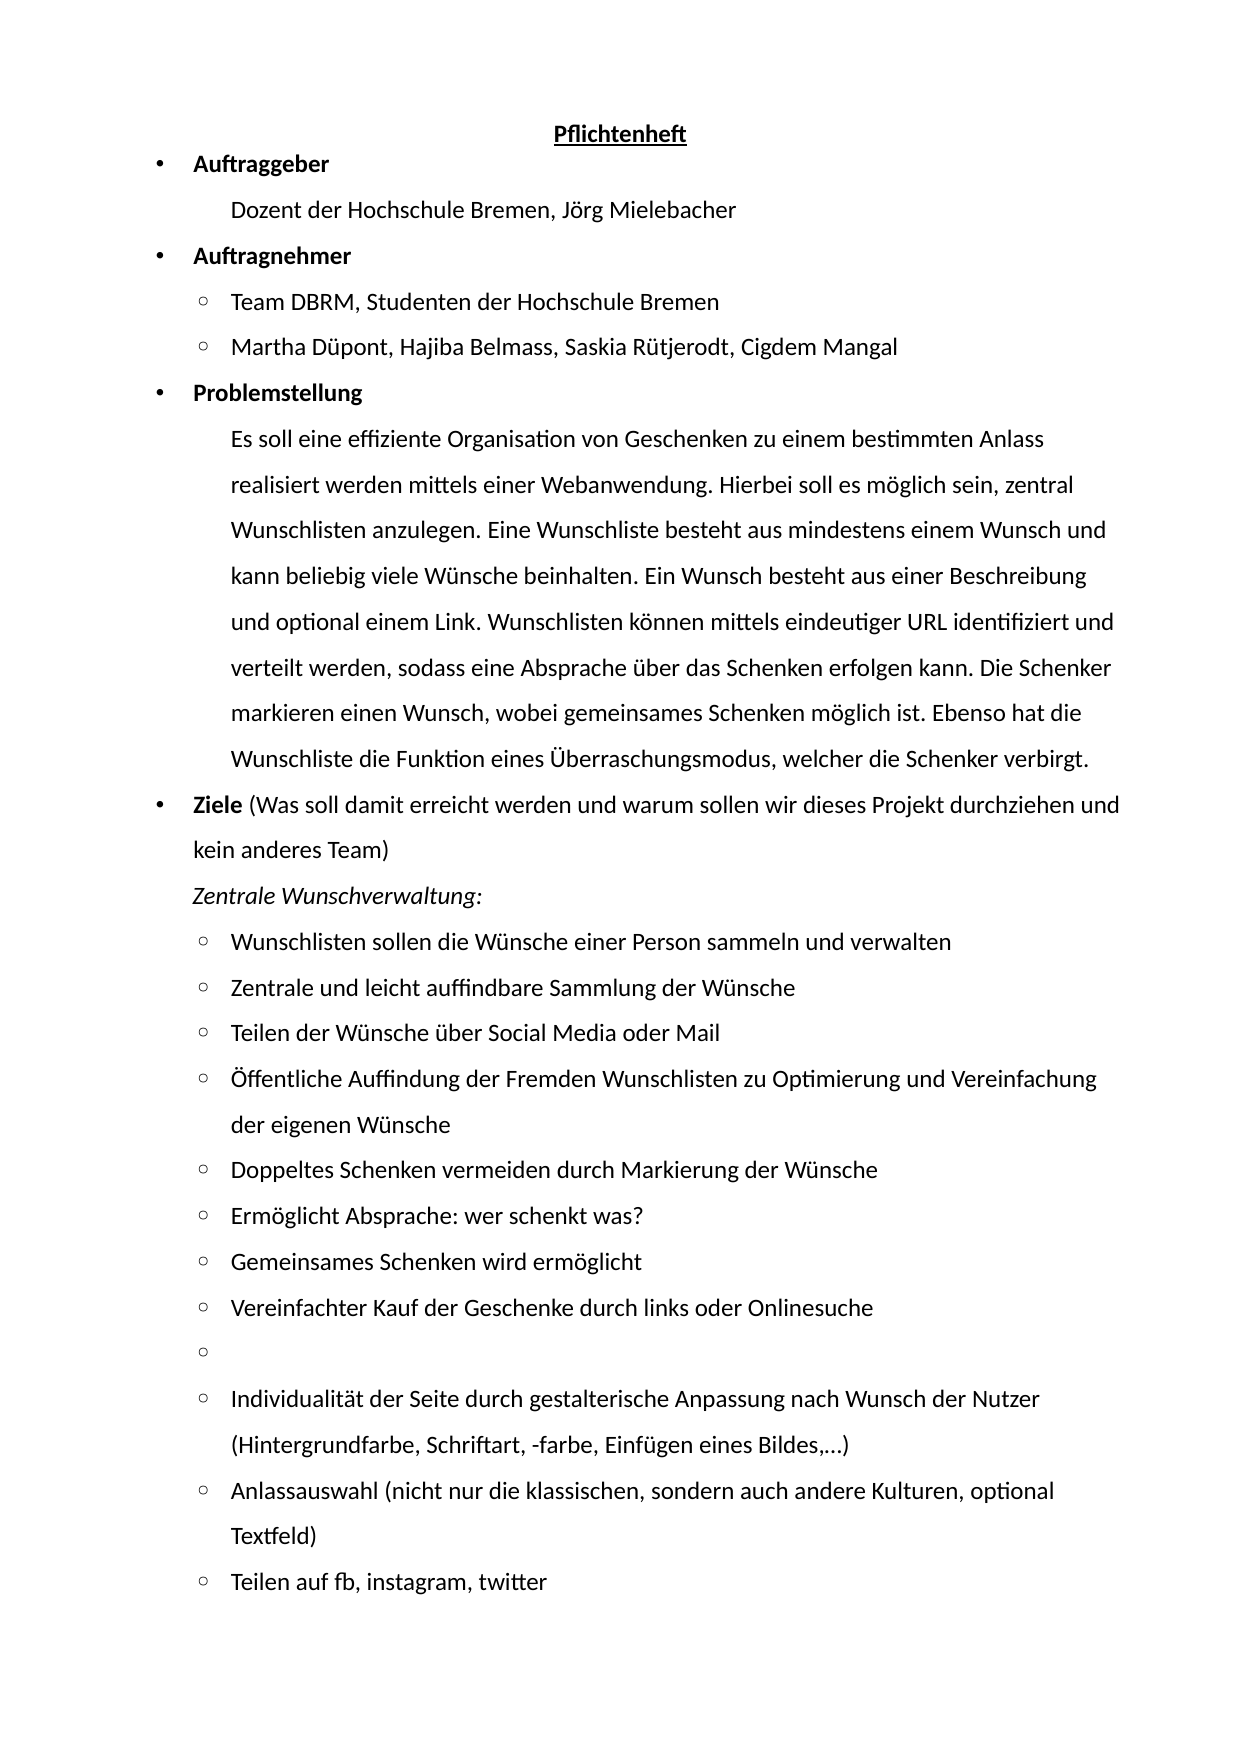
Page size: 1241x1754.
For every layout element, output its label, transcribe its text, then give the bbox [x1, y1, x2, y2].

text Dozent der Hochschule Bremen, Jörg Mielebacher [231, 194, 1122, 225]
list Öffentliche Auffindung der Fremden Wunschlisten zu Optimierung und Vereinfachung der eigenen Wünsche [193, 1063, 1122, 1139]
list Auftragnehmer [156, 240, 1122, 271]
list Individualität der Seite durch gestalterische Anpassung nach Wunsch der Nutzer (Hintergrundfarbe, Schriftart, -farbe, Einfügen eines Bildes,…) [193, 1383, 1122, 1459]
list Teilen der Wünsche über Social Media oder Mail [193, 1017, 1122, 1048]
list Zentrale und leicht auffindbare Sammlung der Wünsche [193, 972, 1122, 1002]
list Ermöglicht Absprache: wer schenkt was? [193, 1200, 1122, 1231]
text Zentrale Wunschverwaltung: [156, 880, 1122, 911]
list Team DBRM, Studenten der Hochschule Bremen [193, 286, 1122, 316]
list Problemstellung [156, 377, 1122, 408]
list Vereinfachter Kauf der Geschenke durch links oder Onlinesuche [193, 1292, 1122, 1322]
list Wunschlisten sollen die Wünsche einer Person sammeln und verwalten [193, 926, 1122, 957]
list Teilen auf fb, instagram, twitter [193, 1566, 1122, 1597]
list Doppeltes Schenken vermeiden durch Markierung der Wünsche [193, 1155, 1122, 1185]
list Anlassauswahl (nicht nur die klassischen, sondern auch andere Kulturen, optional Textfeld) [193, 1475, 1122, 1551]
text Pflichtenheft [118, 118, 1122, 149]
list Gemeinsames Schenken wird ermöglicht [193, 1246, 1122, 1277]
text Es soll eine effiziente Organisation von Geschenken zu einem bestimmten Anlass realisiert werden mittels einer Webanwendung. Hierbei soll es möglich sein, zentral Wunschlisten anzulegen. Eine Wunschliste besteht aus mindestens einem Wunsch und kann beliebig viele Wünsche beinhalten. Ein Wunsch besteht aus einer Beschreibung und optional einem Link. Wunschlisten können mittels eindeutiger URL identifiziert und verteilt werden, sodass eine Absprache über das Schenken erfolgen kann. Die Schenker markieren einen Wunsch, wobei gemeinsames Schenken möglich ist. Ebenso hat die Wunschliste die Funktion eines Überraschungsmodus, welcher die Schenker verbirgt. [231, 423, 1122, 774]
list Martha Düpont, Hajiba Belmass, Saskia Rütjerodt, Cigdem Mangal [193, 332, 1122, 362]
list Ziele (Was soll damit erreicht werden und warum sollen wir dieses Projekt durchziehen und kein anderes Team) [156, 789, 1122, 865]
list Auftraggeber [156, 149, 1122, 179]
